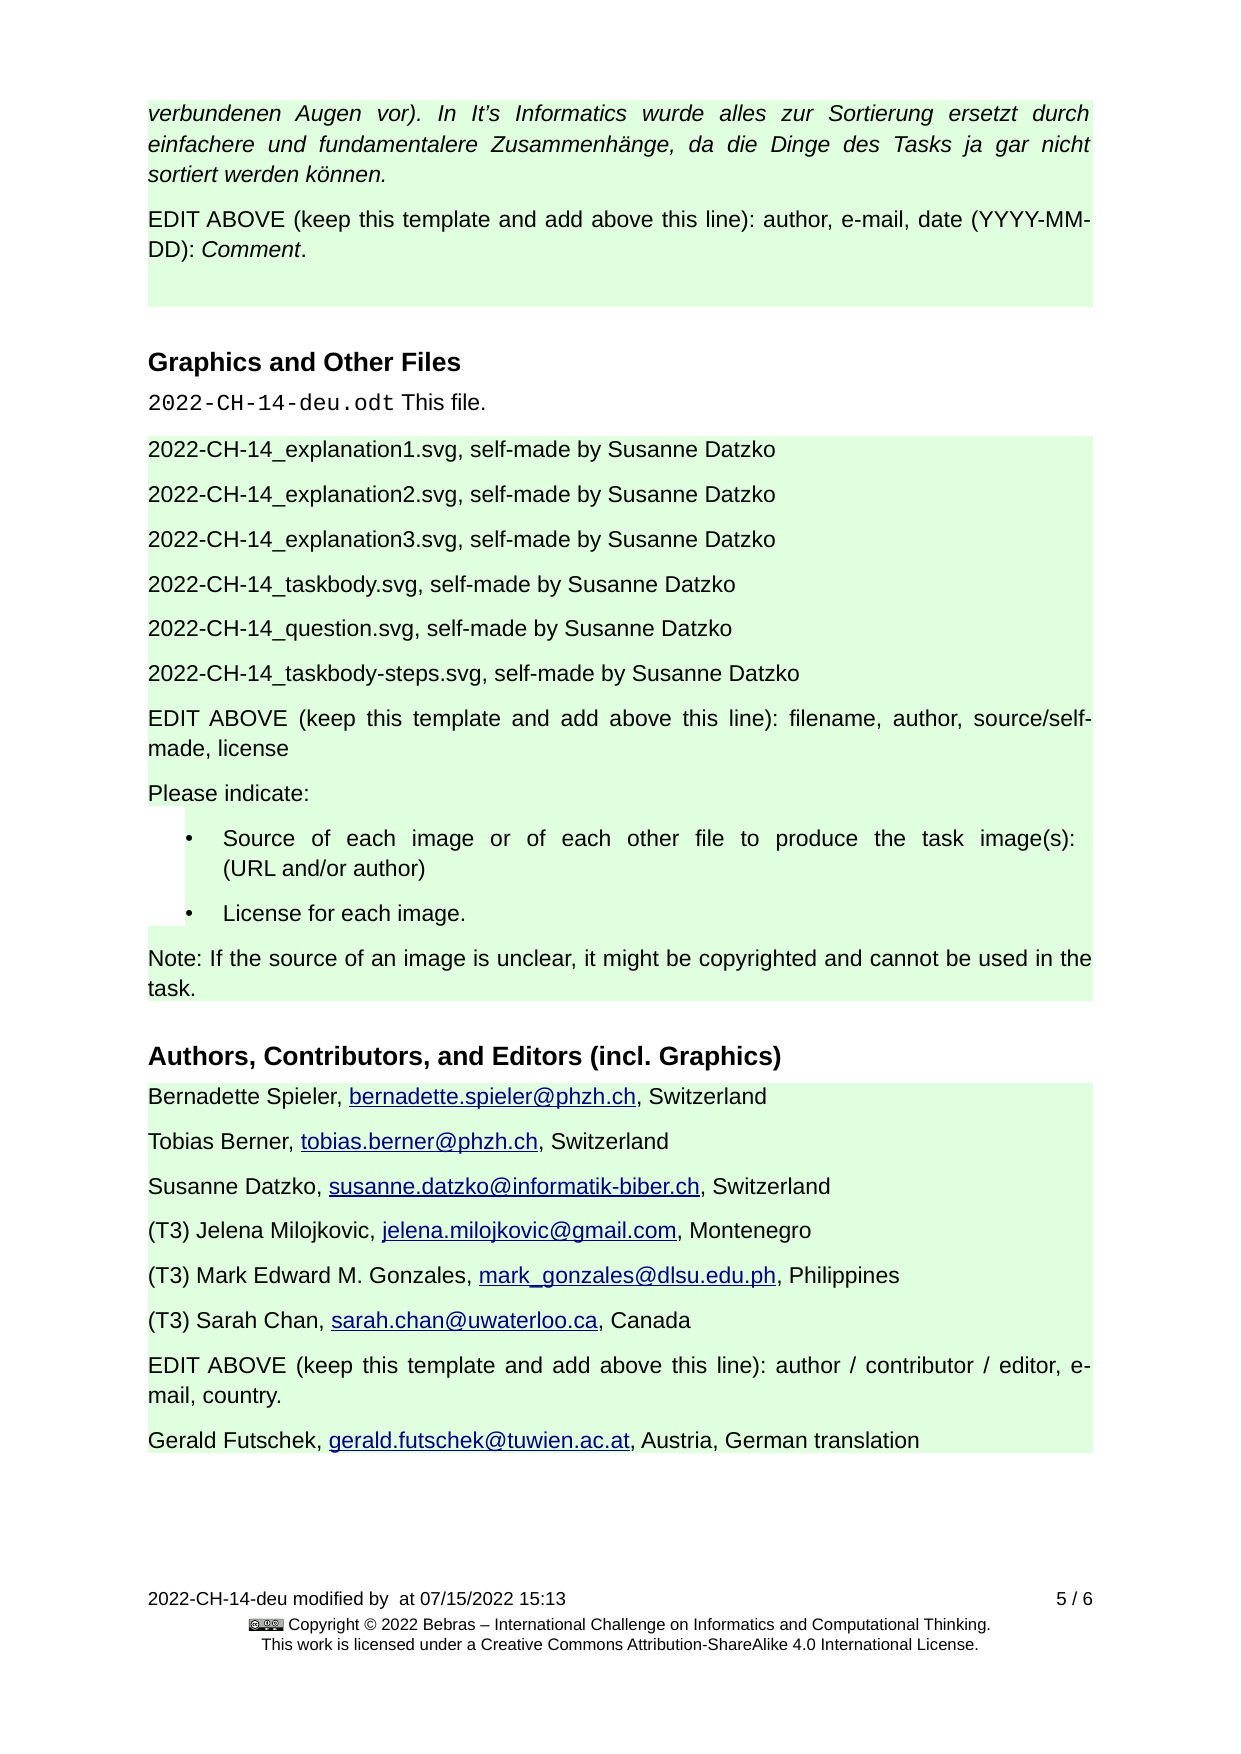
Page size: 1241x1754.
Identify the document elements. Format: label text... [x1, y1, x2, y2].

text 2022-CH-14_taskbody-steps.svg, self-made by Susanne Datzko [148, 660, 1093, 686]
text verbundenen Augen vor). In It’s Informatics wurde alles zur Sortierung ersetzt durch einfachere und fundamentalere Zusammenhänge, da die Dinge des Tasks ja gar nicht sortiert werden können. [148, 100, 1093, 187]
text (T3) Jelena Milojkovic, jelena.milojkovic@gmail.com, Montenegro [148, 1217, 1093, 1244]
subtitle Graphics and Other Files [148, 346, 1093, 377]
text Note: If the source of an image is unclear, it might be copyrighted and cannot be used in the task. [148, 944, 1093, 1001]
text Bernadette Spieler, bernadette.spieler@phzh.ch, Switzerland [148, 1083, 1093, 1109]
text Please indicate: [148, 780, 1093, 806]
text 2022-CH-14-deu.odt This file. [148, 389, 1093, 417]
text Susanne Datzko, susanne.datzko@informatik-biber.ch, Switzerland [148, 1173, 1093, 1199]
text Gerald Futschek, gerald.futschek@tuwien.ac.at, Austria, German translation [148, 1427, 1093, 1453]
text Tobias Berner, tobias.berner@phzh.ch, Switzerland [148, 1128, 1093, 1154]
text 2022-CH-14_taskbody.svg, self-made by Susanne Datzko [148, 571, 1093, 597]
text EDIT ABOVE (keep this template and add above this line): author / contributor / editor, e-mail, country. [148, 1352, 1093, 1408]
text EDIT ABOVE (keep this template and add above this line): filename, author, source/self-made, license [148, 705, 1093, 761]
text 2022-CH-14_explanation3.svg, self-made by Susanne Datzko [148, 526, 1093, 552]
text 2022-CH-14_explanation1.svg, self-made by Susanne Datzko [148, 436, 1093, 462]
list License for each image. [185, 900, 1093, 926]
list Source of each image or of each other file to produce the task image(s): (URL and/or author) [185, 825, 1093, 881]
subtitle Authors, Contributors, and Editors (incl. Graphics) [148, 1040, 1093, 1071]
text EDIT ABOVE (keep this template and add above this line): author, e-mail, date (YYYY-MM-DD): Comment. [148, 206, 1093, 262]
text 2022-CH-14_explanation2.svg, self-made by Susanne Datzko [148, 481, 1093, 507]
text (T3) Mark Edward M. Gonzales, mark_gonzales@dlsu.edu.ph, Philippines [148, 1262, 1093, 1289]
text (T3) Sarah Chan, sarah.chan@uwaterloo.ca, Canada [148, 1307, 1093, 1333]
text 2022-CH-14_question.svg, self-made by Susanne Datzko [148, 615, 1093, 642]
